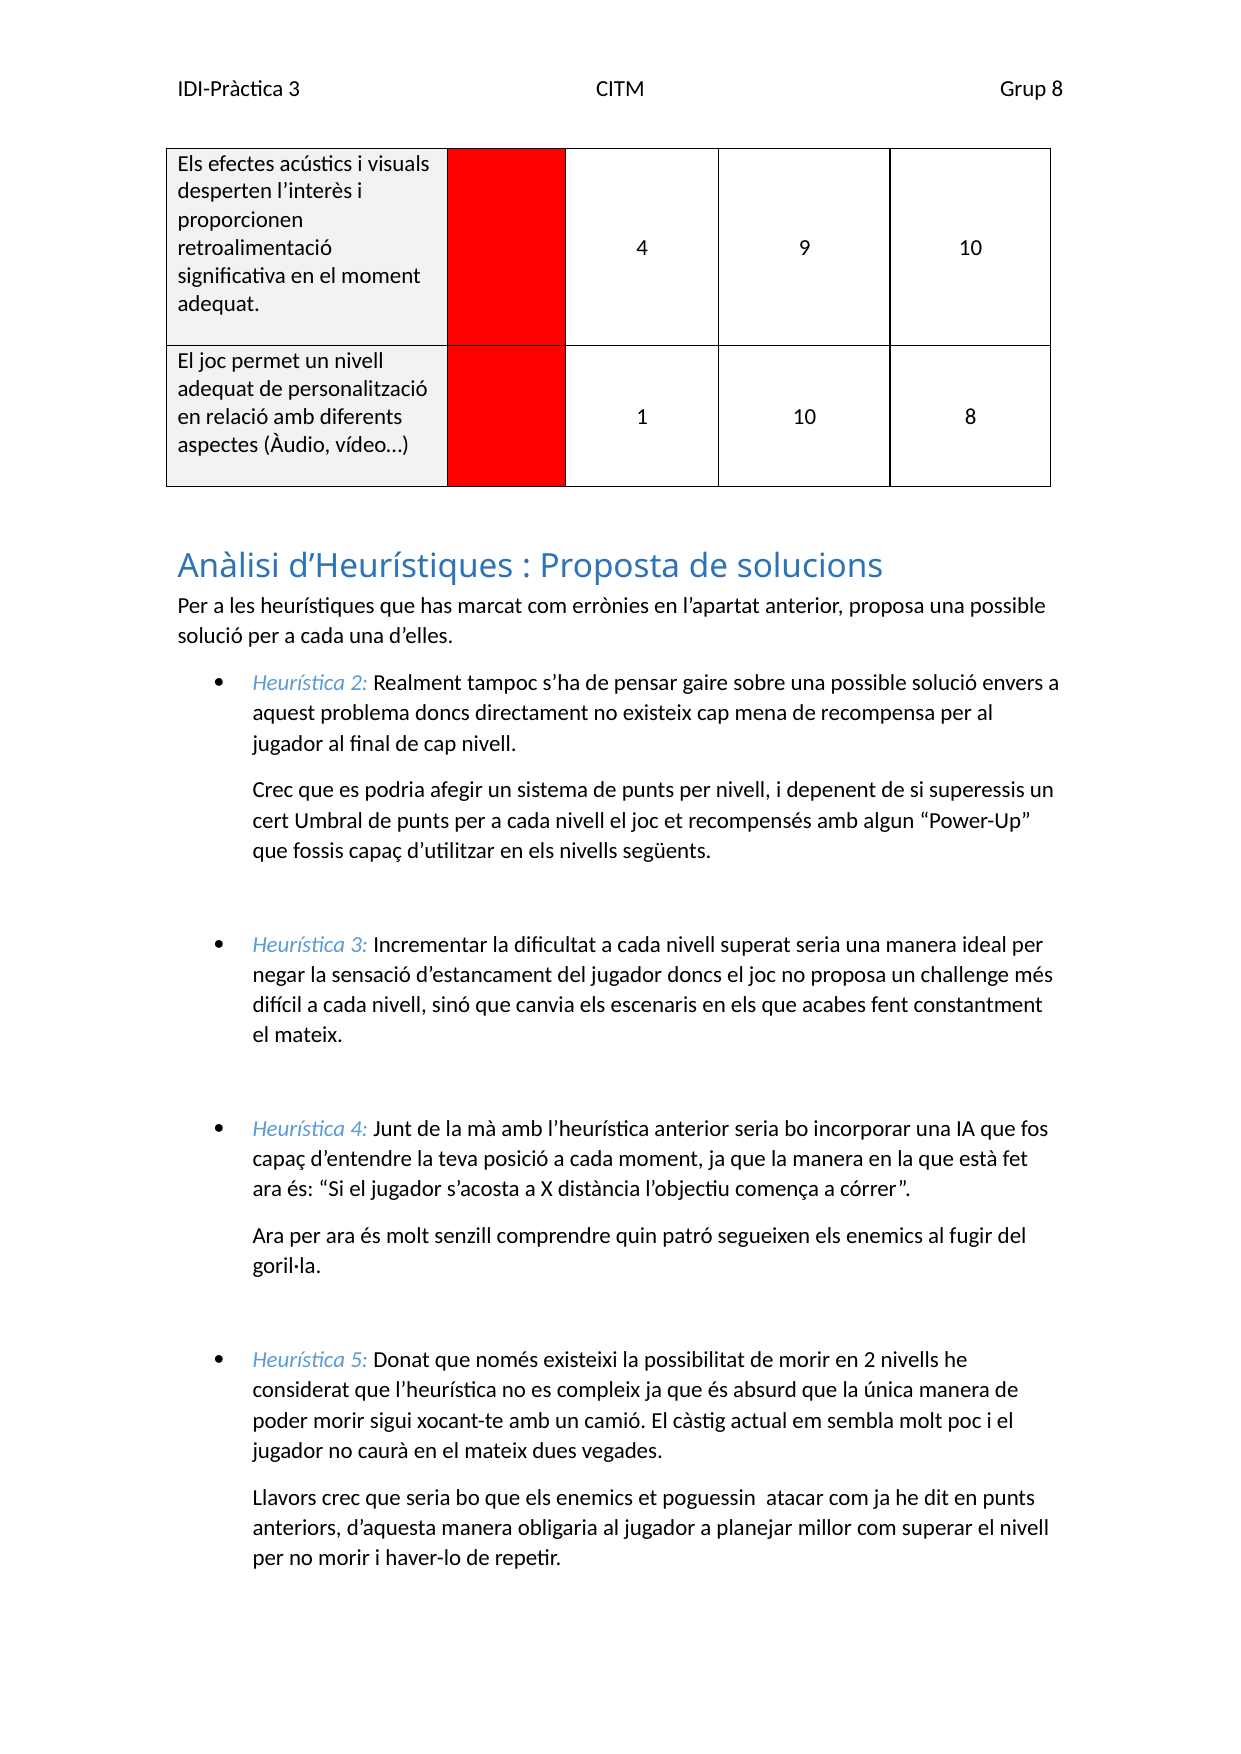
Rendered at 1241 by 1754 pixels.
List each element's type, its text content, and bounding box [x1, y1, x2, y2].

table_cell [448, 149, 565, 345]
list Heurística 3: Incrementar la dificultat a cada nivell superat seria una manera ideal per negar la sensació d’estancament del jugador doncs el joc no proposa un challenge més difícil a cada nivell, sinó que canvia els escenaris en els que acabes fent constantment el mateix. [215, 930, 1063, 1048]
table_cell 9 [719, 149, 889, 345]
list Heurística 5: Donat que només existeixi la possibilitat de morir en 2 nivells he considerat que l’heurística no es compleix ja que és absurd que la única manera de poder morir sigui xocant-te amb un camió. El càstig actual em sembla molt poc i el jugador no caurà en el mateix dues vegades. [215, 1345, 1063, 1464]
text Per a les heurístiques que has marcat com errònies en l’apartat anterior, proposa una possible solució per a cada una d’elles. [177, 591, 1063, 649]
list Ara per ara és molt senzill comprendre quin patró segueixen els enemics al fugir del goril·la. [252, 1221, 1063, 1279]
list Heurística 4: Junt de la mà amb l’heurística anterior seria bo incorporar una IA que fos capaç d’entendre la teva posició a cada moment, ja que la manera en la que està fet ara és: “Si el jugador s’acosta a X distància l’objectiu comença a córrer”. [215, 1114, 1063, 1202]
table_cell 1 [566, 346, 718, 486]
table_cell [448, 346, 565, 486]
table_cell 10 [719, 346, 889, 486]
table_cell 4 [566, 149, 718, 345]
table_cell El joc permet un nivell adequat de personalització en relació amb diferents aspectes (Àudio, vídeo…) [167, 346, 447, 486]
subtitle Anàlisi d’Heurístiques : Proposta de solucions [177, 542, 1063, 588]
table_cell 10 [891, 149, 1050, 345]
list Heurística 2: Realment tampoc s’ha de pensar gaire sobre una possible solució envers a aquest problema doncs directament no existeix cap mena de recompensa per al jugador al final de cap nivell. [215, 668, 1063, 757]
list Llavors crec que seria bo que els enemics et poguessin atacar com ja he dit en punts anteriors, d’aquesta manera obligaria al jugador a planejar millor com superar el nivell per no morir i haver-lo de repetir. [252, 1483, 1063, 1571]
table_cell Els efectes acústics i visuals desperten l’interès i proporcionen retroalimentació significativa en el moment adequat. [167, 149, 447, 345]
list Crec que es podria afegir un sistema de punts per nivell, i depenent de si superessis un cert Umbral de punts per a cada nivell el joc et recompensés amb algun “Power-Up” que fossis capaç d’utilitzar en els nivells següents. [252, 776, 1063, 864]
table_cell 8 [891, 346, 1050, 486]
